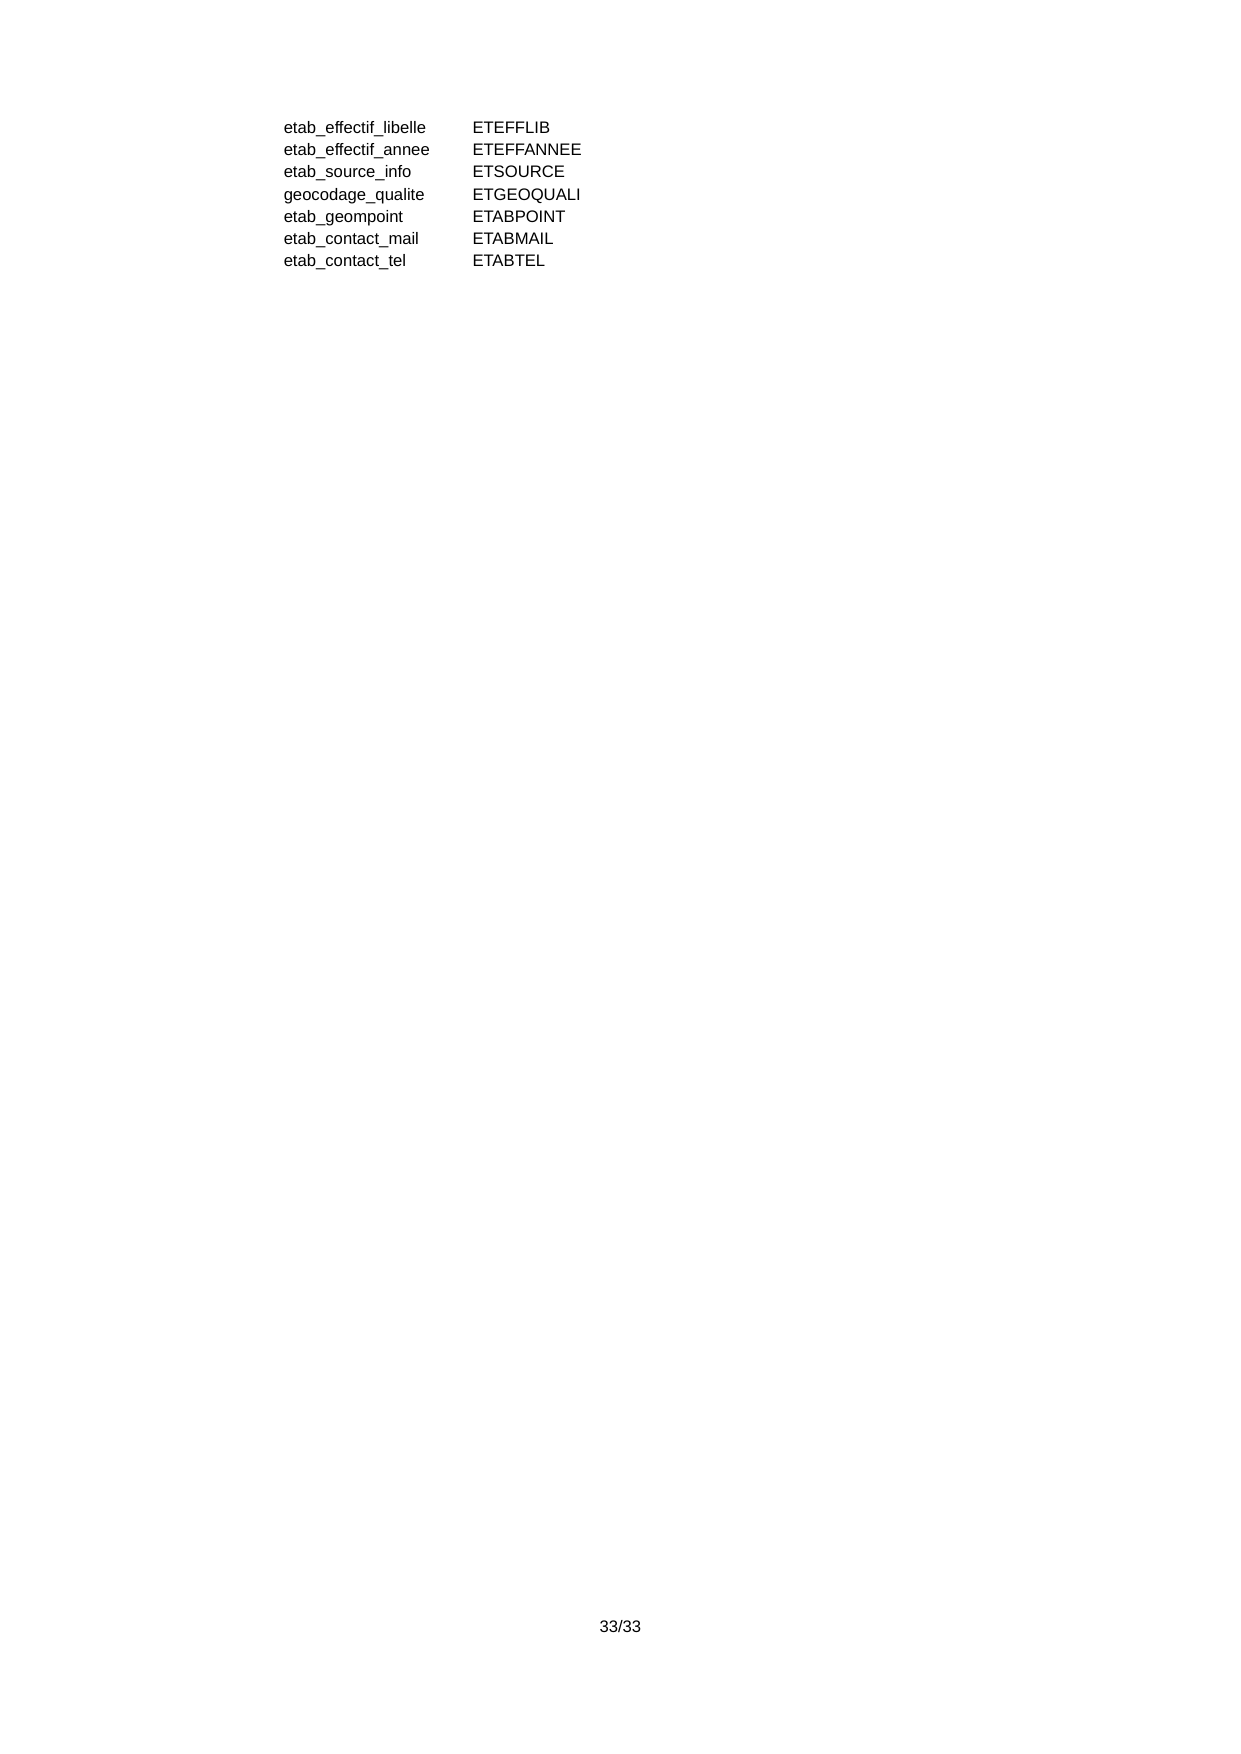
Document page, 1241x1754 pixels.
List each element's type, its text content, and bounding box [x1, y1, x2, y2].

table_cell [118, 118, 283, 140]
table_cell etab_contact_mail [284, 229, 472, 251]
table_cell etab_effectif_annee [284, 140, 472, 162]
table_cell etab_source_info [284, 162, 472, 184]
table_cell ETGEOQUALI [472, 184, 602, 206]
table_cell etab_geompoint [284, 206, 472, 228]
table_cell [118, 140, 283, 162]
table_cell geocodage_qualite [284, 184, 472, 206]
table_cell [118, 206, 283, 228]
table_cell ETABPOINT [472, 206, 602, 228]
table_cell [118, 162, 283, 184]
table_cell ETABMAIL [472, 229, 602, 251]
table_cell ETSOURCE [472, 162, 602, 184]
table_cell ETABTEL [472, 251, 602, 273]
table_cell [118, 229, 283, 251]
table_cell [118, 251, 283, 273]
table_cell etab_effectif_libelle [284, 118, 472, 140]
table_cell etab_contact_tel [284, 251, 472, 273]
table_cell ETEFFANNEE [472, 140, 602, 162]
table_cell [118, 184, 283, 206]
table_cell ETEFFLIB [472, 118, 602, 140]
